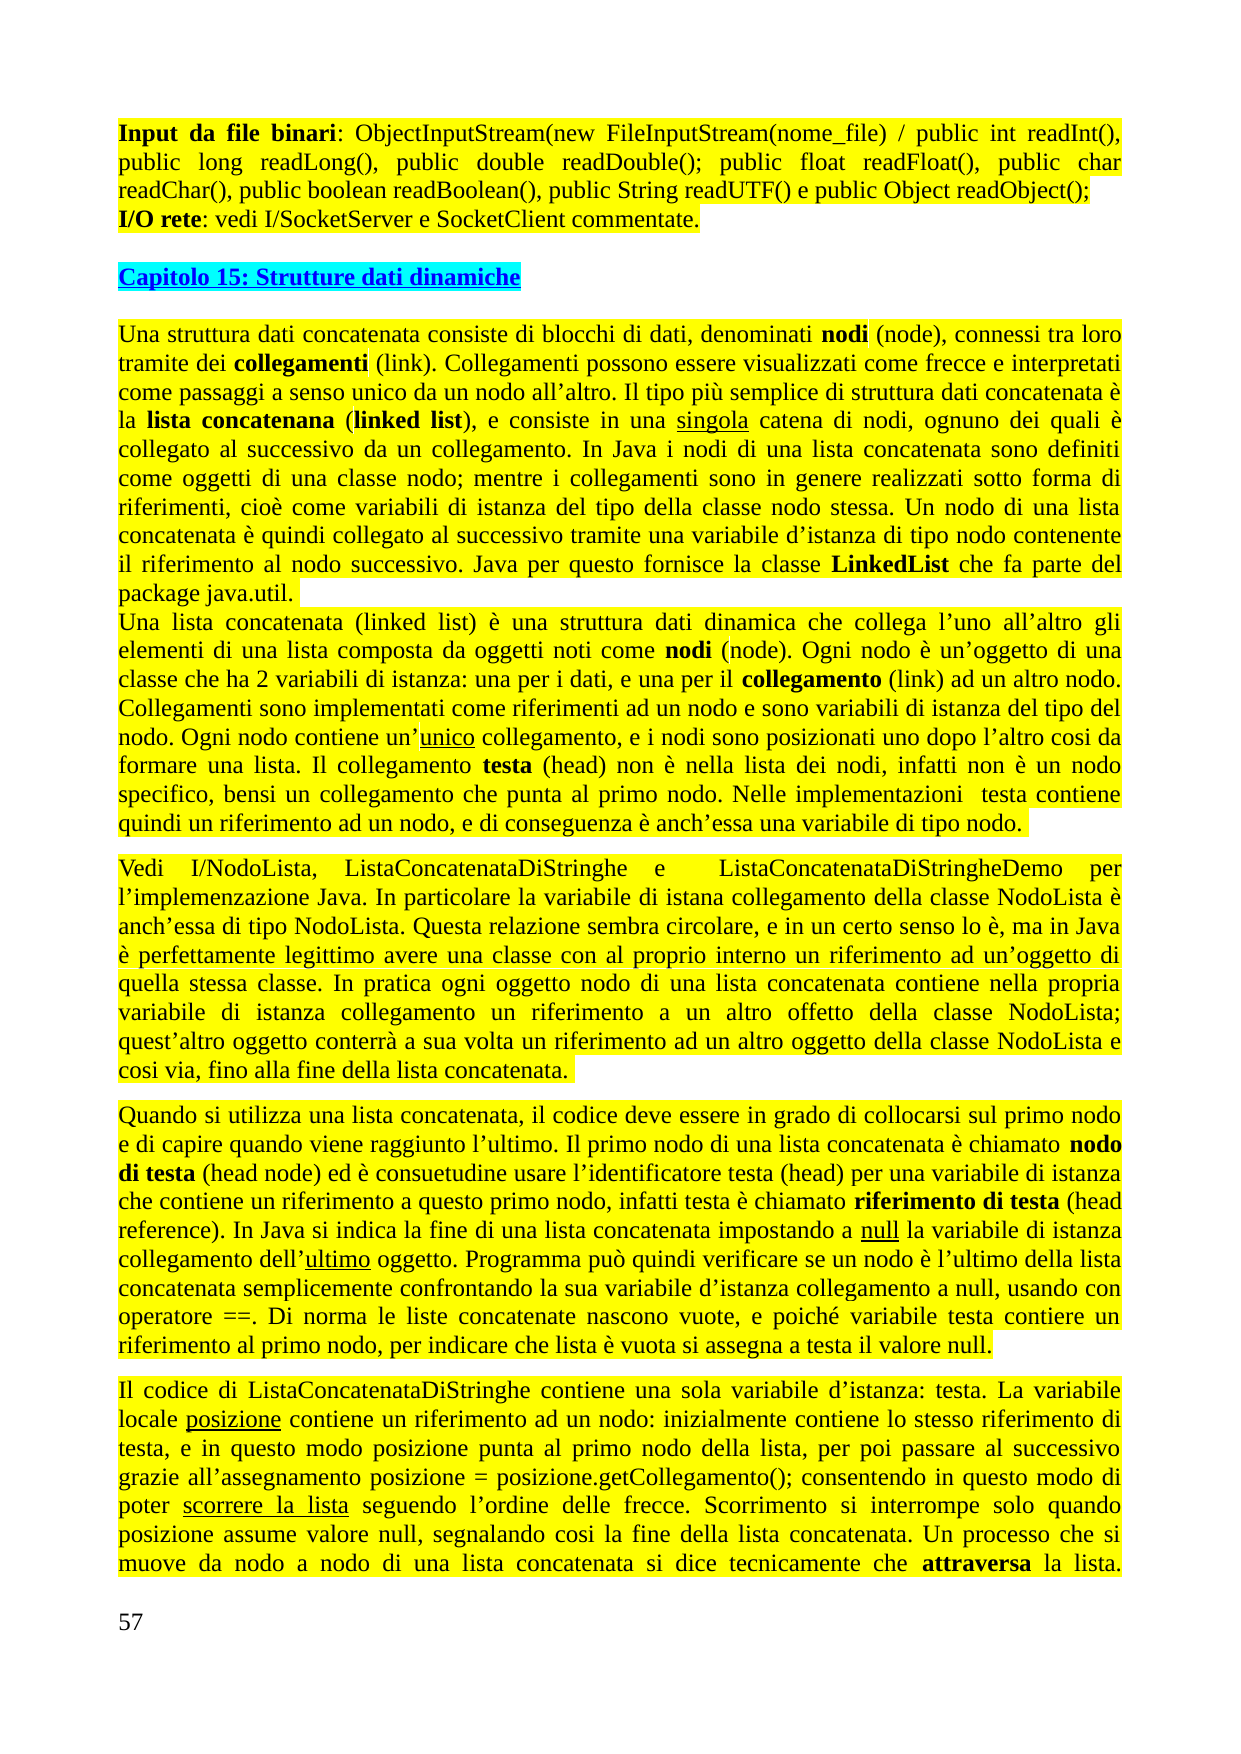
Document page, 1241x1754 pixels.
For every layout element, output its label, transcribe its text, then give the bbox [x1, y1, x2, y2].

text Una struttura dati concatenata consiste di blocchi di dati, denominati nodi (node), connessi tra loro tramite dei collegamenti (link). Collegamenti possono essere visualizzati come frecce e interpretati come passaggi a senso unico da un nodo all’altro. Il tipo più semplice di struttura dati concatenata è la lista concatenana (linked list), e consiste in una singola catena di nodi, ognuno dei quali è collegato al successivo da un collegamento. In Java i nodi di una lista concatenata sono definiti come oggetti di una classe nodo; mentre i collegamenti sono in genere realizzati sotto forma di riferimenti, cioè come variabili di istanza del tipo della classe nodo stessa. Un nodo di una lista concatenata è quindi collegato al successivo tramite una variabile d’istanza di tipo nodo contenente il riferimento al nodo successivo. Java per questo fornisce la classe LinkedList che fa parte del package java.util. [118, 319, 1122, 607]
text Capitolo 15: Strutture dati dinamiche [118, 262, 1122, 291]
text Input da file binari: ObjectInputStream(new FileInputStream(nome_file) / public int readInt(), public long readLong(), public double readDouble(); public float readFloat(), public char readChar(), public boolean readBoolean(), public String readUTF() e public Object readObject(); [118, 118, 1122, 204]
text Vedi I/NodoLista, ListaConcatenataDiStringhe e ListaConcatenataDiStringheDemo per l’implemenzazione Java. In particolare la variabile di istana collegamento della classe NodoLista è anch’essa di tipo NodoLista. Questa relazione sembra circolare, e in un certo senso lo è, ma in Java è perfettamente legittimo avere una classe con al proprio interno un riferimento ad un’oggetto di quella stessa classe. In pratica ogni oggetto nodo di una lista concatenata contiene nella propria variabile di istanza collegamento un riferimento a un altro offetto della classe NodoLista; quest’altro oggetto conterrà a sua volta un riferimento ad un altro oggetto della classe NodoLista e cosi via, fino alla fine della lista concatenata. [118, 853, 1122, 1083]
text I/O rete: vedi I/SocketServer e SocketClient commentate. [118, 204, 1122, 233]
text Una lista concatenata (linked list) è una struttura dati dinamica che collega l’uno all’altro gli elementi di una lista composta da oggetti noti come nodi (node). Ogni nodo è un’oggetto di una classe che ha 2 variabili di istanza: una per i dati, e una per il collegamento (link) ad un altro nodo. Collegamenti sono implementati come riferimenti ad un nodo e sono variabili di istanza del tipo del nodo. Ogni nodo contiene un’unico collegamento, e i nodi sono posizionati uno dopo l’altro cosi da formare una lista. Il collegamento testa (head) non è nella lista dei nodi, infatti non è un nodo specifico, bensi un collegamento che punta al primo nodo. Nelle implementazioni testa contiene quindi un riferimento ad un nodo, e di conseguenza è anch’essa una variabile di tipo nodo. [118, 607, 1122, 837]
text Il codice di ListaConcatenataDiStringhe contiene una sola variabile d’istanza: testa. La variabile locale posizione contiene un riferimento ad un nodo: inizialmente contiene lo stesso riferimento di testa, e in questo modo posizione punta al primo nodo della lista, per poi passare al successivo grazie all’assegnamento posizione = posizione.getCollegamento(); consentendo in questo modo di poter scorrere la lista seguendo l’ordine delle frecce. Scorrimento si interrompe solo quando posizione assume valore null, segnalando cosi la fine della lista concatenata. Un processo che si muove da nodo a nodo di una lista concatenata si dice tecnicamente che attraversa la lista. [118, 1376, 1122, 1577]
text Quando si utilizza una lista concatenata, il codice deve essere in grado di collocarsi sul primo nodo e di capire quando viene raggiunto l’ultimo. Il primo nodo di una lista concatenata è chiamato nodo di testa (head node) ed è consuetudine usare l’identificatore testa (head) per una variabile di istanza che contiene un riferimento a questo primo nodo, infatti testa è chiamato riferimento di testa (head reference). In Java si indica la fine di una lista concatenata impostando a null la variabile di istanza collegamento dell’ultimo oggetto. Programma può quindi verificare se un nodo è l’ultimo della lista concatenata semplicemente confrontando la sua variabile d’istanza collegamento a null, usando con operatore ==. Di norma le liste concatenate nascono vuote, e poiché variabile testa contiere un riferimento al primo nodo, per indicare che lista è vuota si assegna a testa il valore null. [118, 1100, 1122, 1359]
